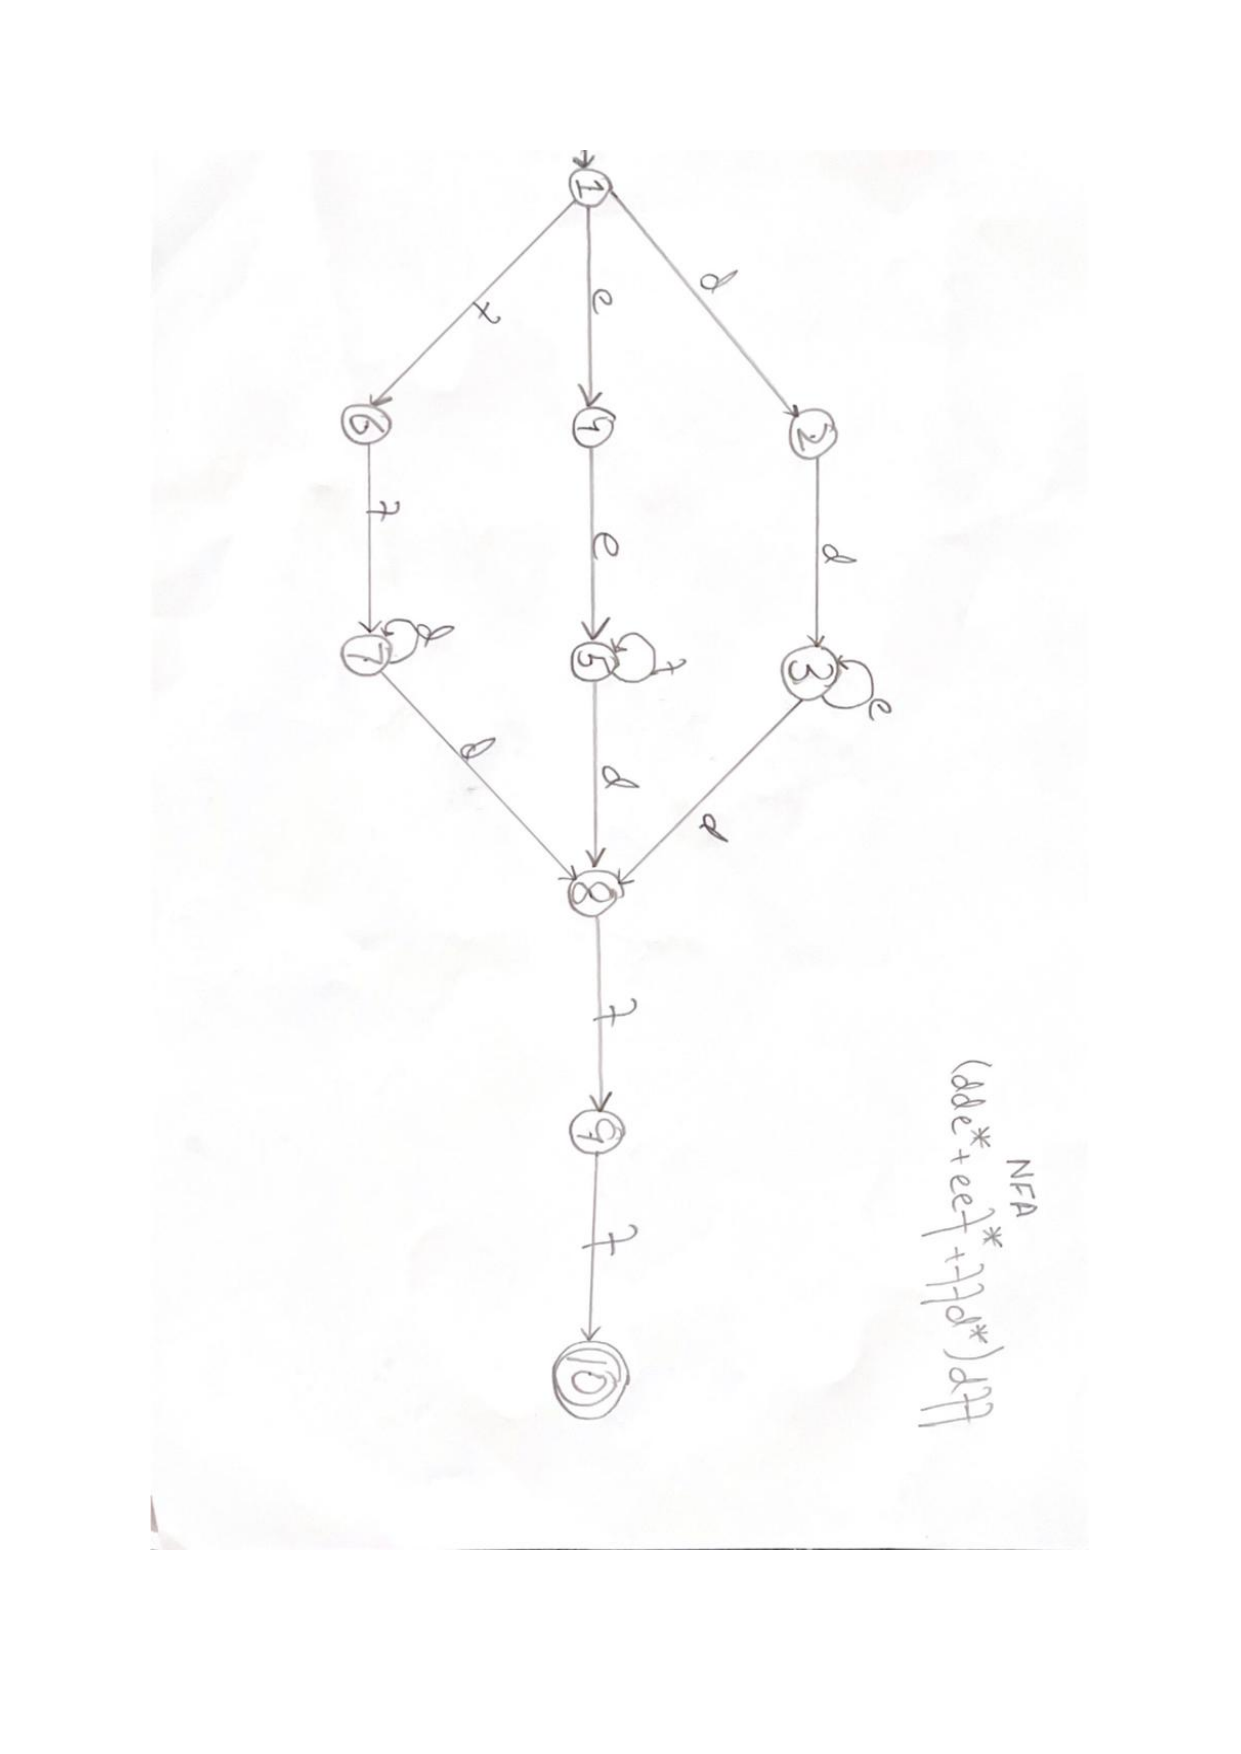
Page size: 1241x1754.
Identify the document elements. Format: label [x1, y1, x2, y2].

picture [150, 150, 1090, 1550]
